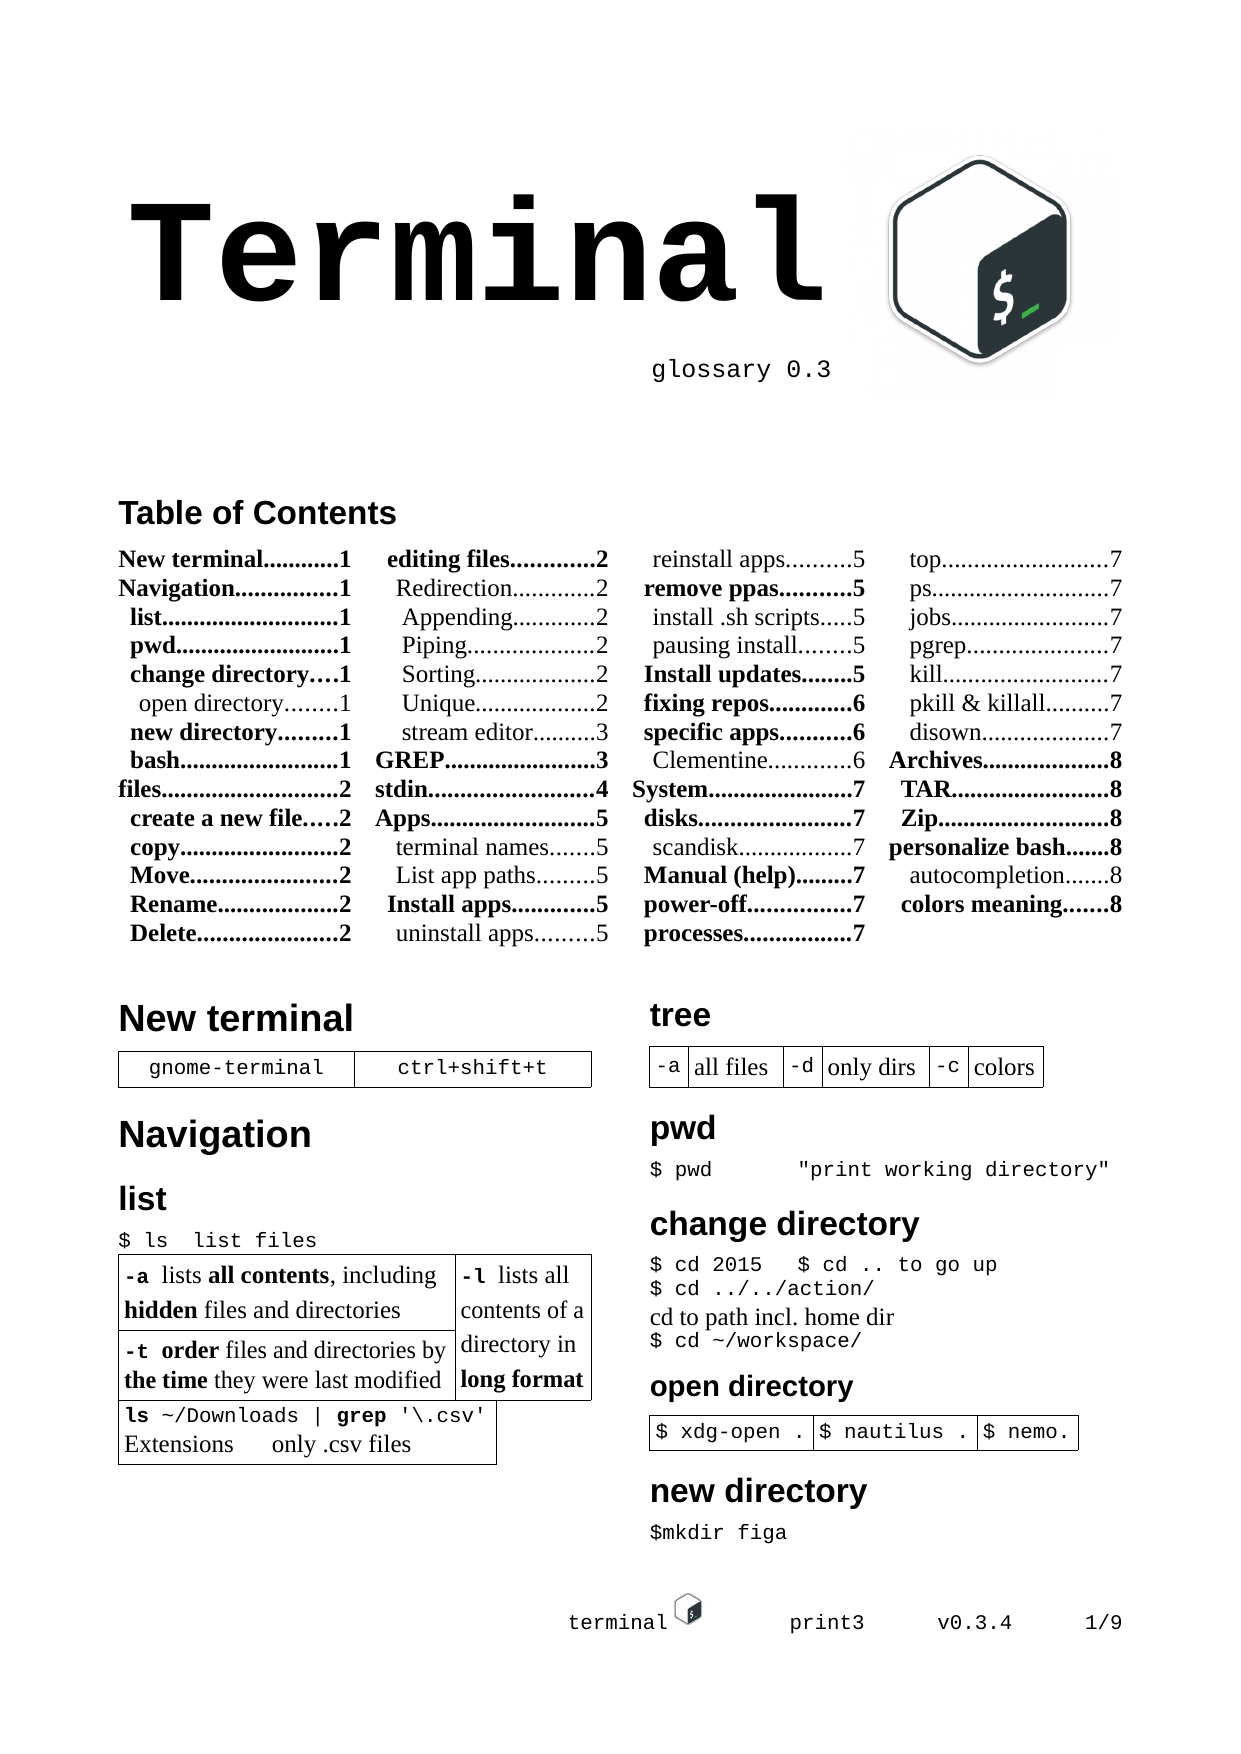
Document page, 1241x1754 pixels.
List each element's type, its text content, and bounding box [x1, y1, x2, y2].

text $ cd 2015 $ cd .. to go up [649, 1254, 1122, 1278]
table_header $ nemo. [978, 1416, 1078, 1450]
text bash 1 [130, 745, 351, 774]
text terminal names 5 [396, 832, 608, 860]
picture [842, 123, 1117, 399]
text TAR 8 [901, 774, 1122, 803]
text List app paths 5 [396, 860, 608, 889]
text files 2 [118, 774, 351, 803]
subtitle change directory [649, 1203, 1122, 1242]
text Move 2 [130, 860, 351, 889]
text Redirection 2 [396, 573, 608, 602]
text scandisk 7 [652, 832, 865, 860]
text $ cd ../../action/ [649, 1278, 1122, 1302]
text personalize bash 8 [889, 832, 1122, 860]
text install .sh scripts 5 [652, 602, 865, 630]
table_header only dirs [823, 1047, 929, 1087]
subtitle Table of Contents [118, 493, 1122, 532]
picture [667, 1588, 709, 1630]
text open directory 1 [139, 688, 351, 717]
text stream editor 3 [402, 717, 608, 745]
text autocompletion 8 [909, 860, 1122, 889]
text pgrep 7 [909, 630, 1122, 659]
table_header -d [784, 1047, 822, 1087]
table_cell -t order files and directories by the time they were last modified [119, 1331, 455, 1399]
text Rename 2 [130, 889, 351, 918]
text reinstall apps 5 [652, 544, 865, 573]
table_header [837, 118, 1123, 421]
text ps 7 [909, 573, 1122, 602]
table_header ctrl+shift+t [355, 1052, 591, 1087]
text list 1 [130, 602, 351, 630]
text pwd 1 [130, 630, 351, 659]
text power-off 7 [644, 889, 865, 918]
text top 7 [909, 544, 1122, 573]
text Unique 2 [402, 688, 608, 717]
text editing files 2 [387, 544, 608, 573]
table_header all files [689, 1047, 783, 1087]
table_header ls ~/Downloads | grep '\.csv' Extensions only .csv files [119, 1401, 496, 1463]
text processes 7 [644, 918, 865, 947]
subtitle New terminal [118, 995, 591, 1039]
text Clementine 6 [652, 745, 865, 774]
text cd to path incl. home dir [649, 1302, 1122, 1331]
text remove ppas 5 [644, 573, 865, 602]
subtitle Navigation [118, 1112, 591, 1155]
table_header Terminal glossary 0.3 [118, 118, 837, 421]
text Install apps 5 [387, 889, 608, 918]
text specific apps 6 [644, 717, 865, 745]
table_header -a [650, 1047, 688, 1087]
text $ ls list files [118, 1230, 591, 1254]
table_header $ nautilus . [814, 1416, 977, 1450]
table_header $ xdg-open . [650, 1416, 813, 1450]
subtitle pwd [649, 1108, 1122, 1146]
text Zip 8 [901, 803, 1122, 832]
text System 7 [632, 774, 865, 803]
table_header -a lists all contents, including hidden files and directories [119, 1255, 455, 1329]
text Delete 2 [130, 918, 351, 947]
text new directory 1 [130, 717, 351, 745]
text fixing repos 6 [644, 688, 865, 717]
table_header -c [930, 1047, 968, 1087]
text Install updates 5 [644, 659, 865, 688]
text $mkdir figa [649, 1522, 1122, 1546]
subtitle tree [649, 995, 1122, 1034]
text Piping 2 [402, 630, 608, 659]
text stdin 4 [375, 774, 608, 803]
text $ cd ~/workspace/ [649, 1331, 1122, 1354]
table_header gnome-terminal [119, 1052, 354, 1087]
text Apps 5 [375, 803, 608, 832]
text $ pwd "print working directory" [649, 1159, 1122, 1182]
subtitle list [118, 1179, 591, 1218]
table_header colors [969, 1047, 1043, 1087]
text change directory 1 [130, 659, 351, 688]
text Manual (help) 7 [644, 860, 865, 889]
subtitle new directory [649, 1471, 1122, 1510]
text disown 7 [909, 717, 1122, 745]
text pausing install 5 [652, 630, 865, 659]
text New terminal 1 [118, 544, 351, 573]
text Appending 2 [402, 602, 608, 630]
text GREP 3 [375, 745, 608, 774]
text disks 7 [644, 803, 865, 832]
text jobs 7 [909, 602, 1122, 630]
text kill 7 [909, 659, 1122, 688]
text copy 2 [130, 832, 351, 860]
text uninstall apps 5 [396, 918, 608, 947]
text pkill & killall 7 [909, 688, 1122, 717]
table_header -l lists all contents of a directory in long format [456, 1255, 591, 1399]
text Sorting 2 [402, 659, 608, 688]
subtitle open directory [649, 1369, 1122, 1402]
text Archives 8 [889, 745, 1122, 774]
text Navigation 1 [118, 573, 351, 602]
text colors meaning 8 [901, 889, 1122, 918]
text create a new file 2 [130, 803, 351, 832]
